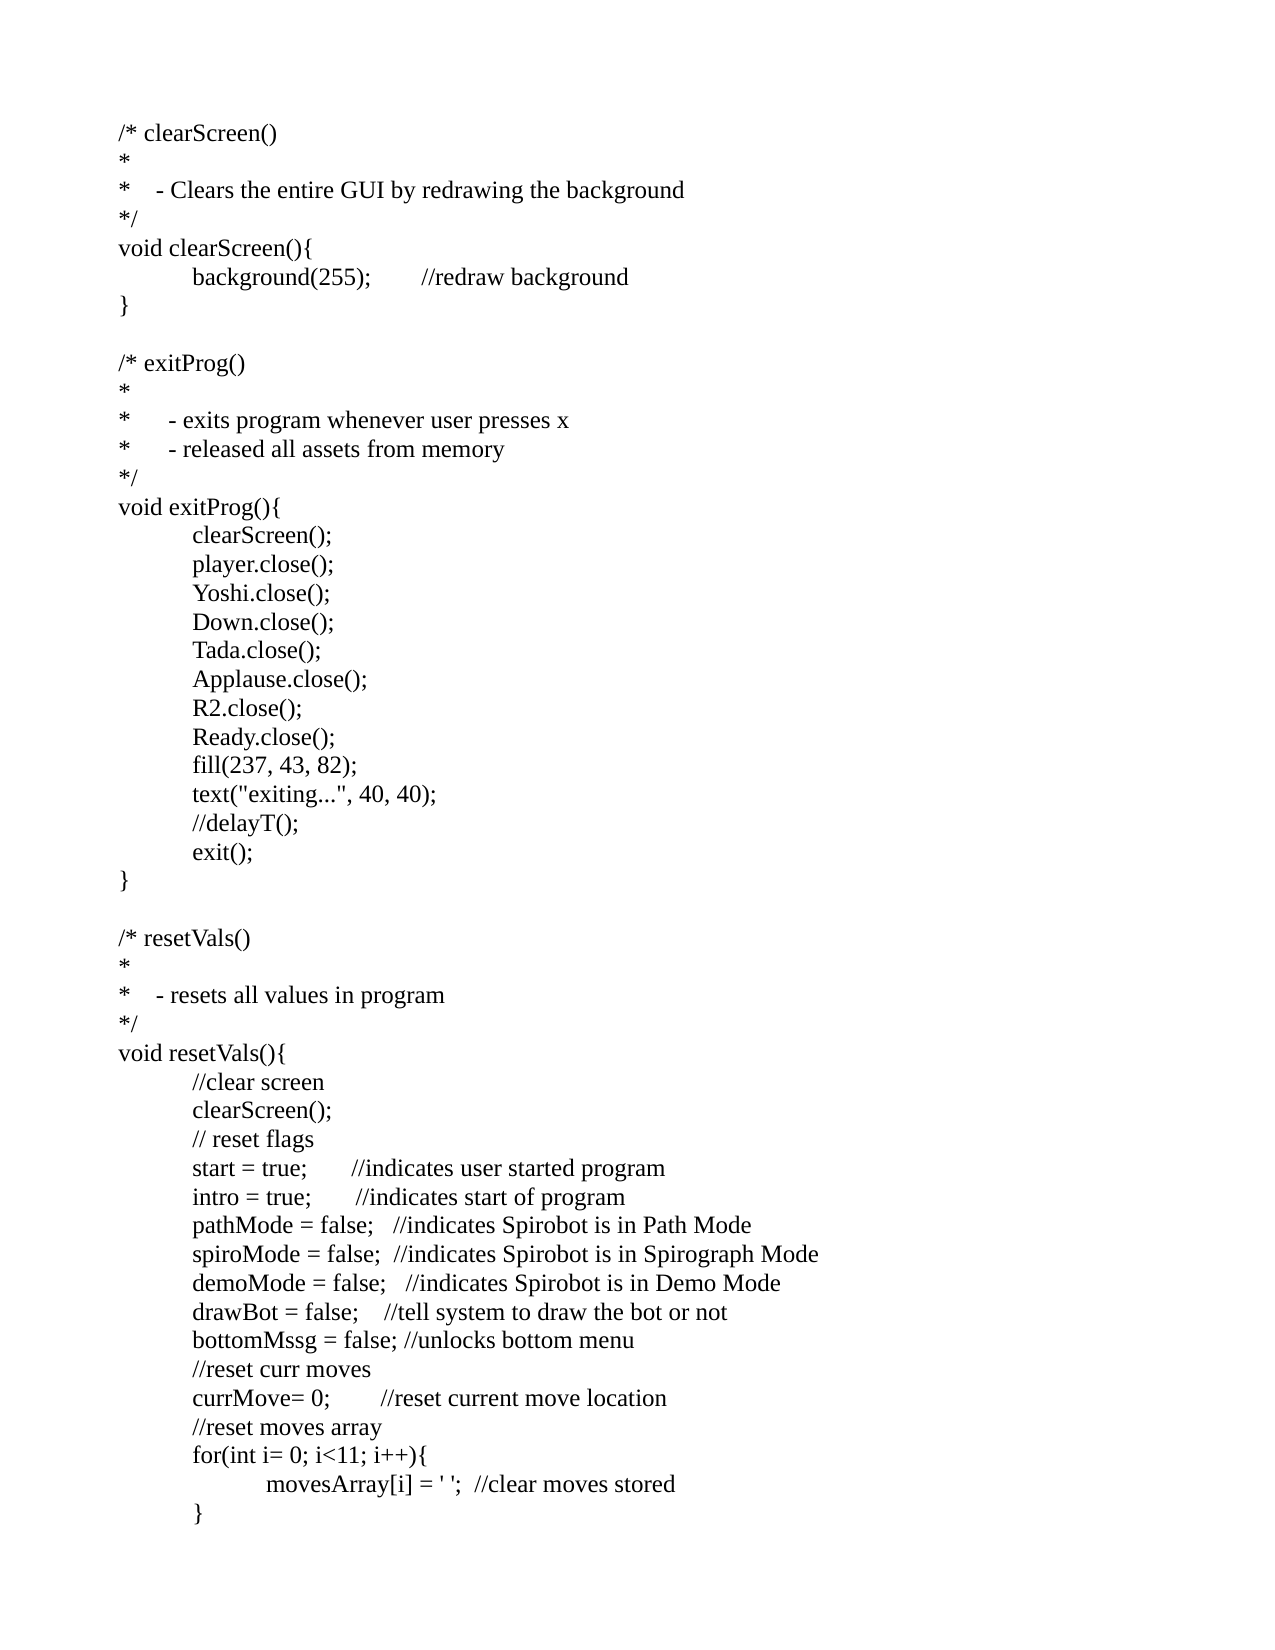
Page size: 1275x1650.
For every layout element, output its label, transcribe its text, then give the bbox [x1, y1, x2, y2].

text intro = true; //indicates start of program [118, 1182, 1157, 1211]
text /* exitProg() [118, 348, 1157, 377]
text * [118, 377, 1157, 406]
text /* resetVals() [118, 923, 1157, 952]
text void resetVals(){ [118, 1038, 1157, 1067]
text * [118, 147, 1157, 176]
text * - Clears the entire GUI by redrawing the background [118, 176, 1157, 204]
text drawBot = false; //tell system to draw the bot or not [118, 1297, 1157, 1326]
text * - released all assets from memory [118, 434, 1157, 463]
text */ [118, 1009, 1157, 1038]
text Tada.close(); [118, 636, 1157, 664]
text exit(); [118, 837, 1157, 866]
text for(int i= 0; i<11; i++){ [118, 1441, 1157, 1469]
text // reset flags [118, 1124, 1157, 1153]
text pathMode = false; //indicates Spirobot is in Path Mode [118, 1211, 1157, 1239]
text R2.close(); [118, 693, 1157, 722]
text */ [118, 204, 1157, 233]
text void exitProg(){ [118, 492, 1157, 521]
text Ready.close(); [118, 722, 1157, 751]
text //clear screen [118, 1067, 1157, 1096]
text currMove= 0; //reset current move location [118, 1383, 1157, 1412]
text clearScreen(); [118, 521, 1157, 549]
text movesArray[i] = ' '; //clear moves stored [118, 1469, 1157, 1498]
text clearScreen(); [118, 1096, 1157, 1124]
text * - exits program whenever user presses x [118, 406, 1157, 434]
text bottomMssg = false; //unlocks bottom menu [118, 1326, 1157, 1354]
text fill(237, 43, 82); [118, 751, 1157, 779]
text * - resets all values in program [118, 981, 1157, 1009]
text } [118, 291, 1157, 319]
text Applause.close(); [118, 664, 1157, 693]
text start = true; //indicates user started program [118, 1153, 1157, 1182]
text player.close(); [118, 549, 1157, 578]
text Yoshi.close(); [118, 578, 1157, 607]
text } [118, 1498, 1157, 1527]
text text("exiting...", 40, 40); [118, 779, 1157, 808]
text void clearScreen(){ [118, 233, 1157, 262]
text //reset curr moves [118, 1354, 1157, 1383]
text demoMode = false; //indicates Spirobot is in Demo Mode [118, 1268, 1157, 1297]
text background(255); //redraw background [118, 262, 1157, 291]
text } [118, 866, 1157, 894]
text spiroMode = false; //indicates Spirobot is in Spirograph Mode [118, 1239, 1157, 1268]
text * [118, 952, 1157, 981]
text /* clearScreen() [118, 118, 1157, 147]
text */ [118, 463, 1157, 492]
text //reset moves array [118, 1412, 1157, 1441]
text //delayT(); [118, 808, 1157, 837]
text Down.close(); [118, 607, 1157, 636]
